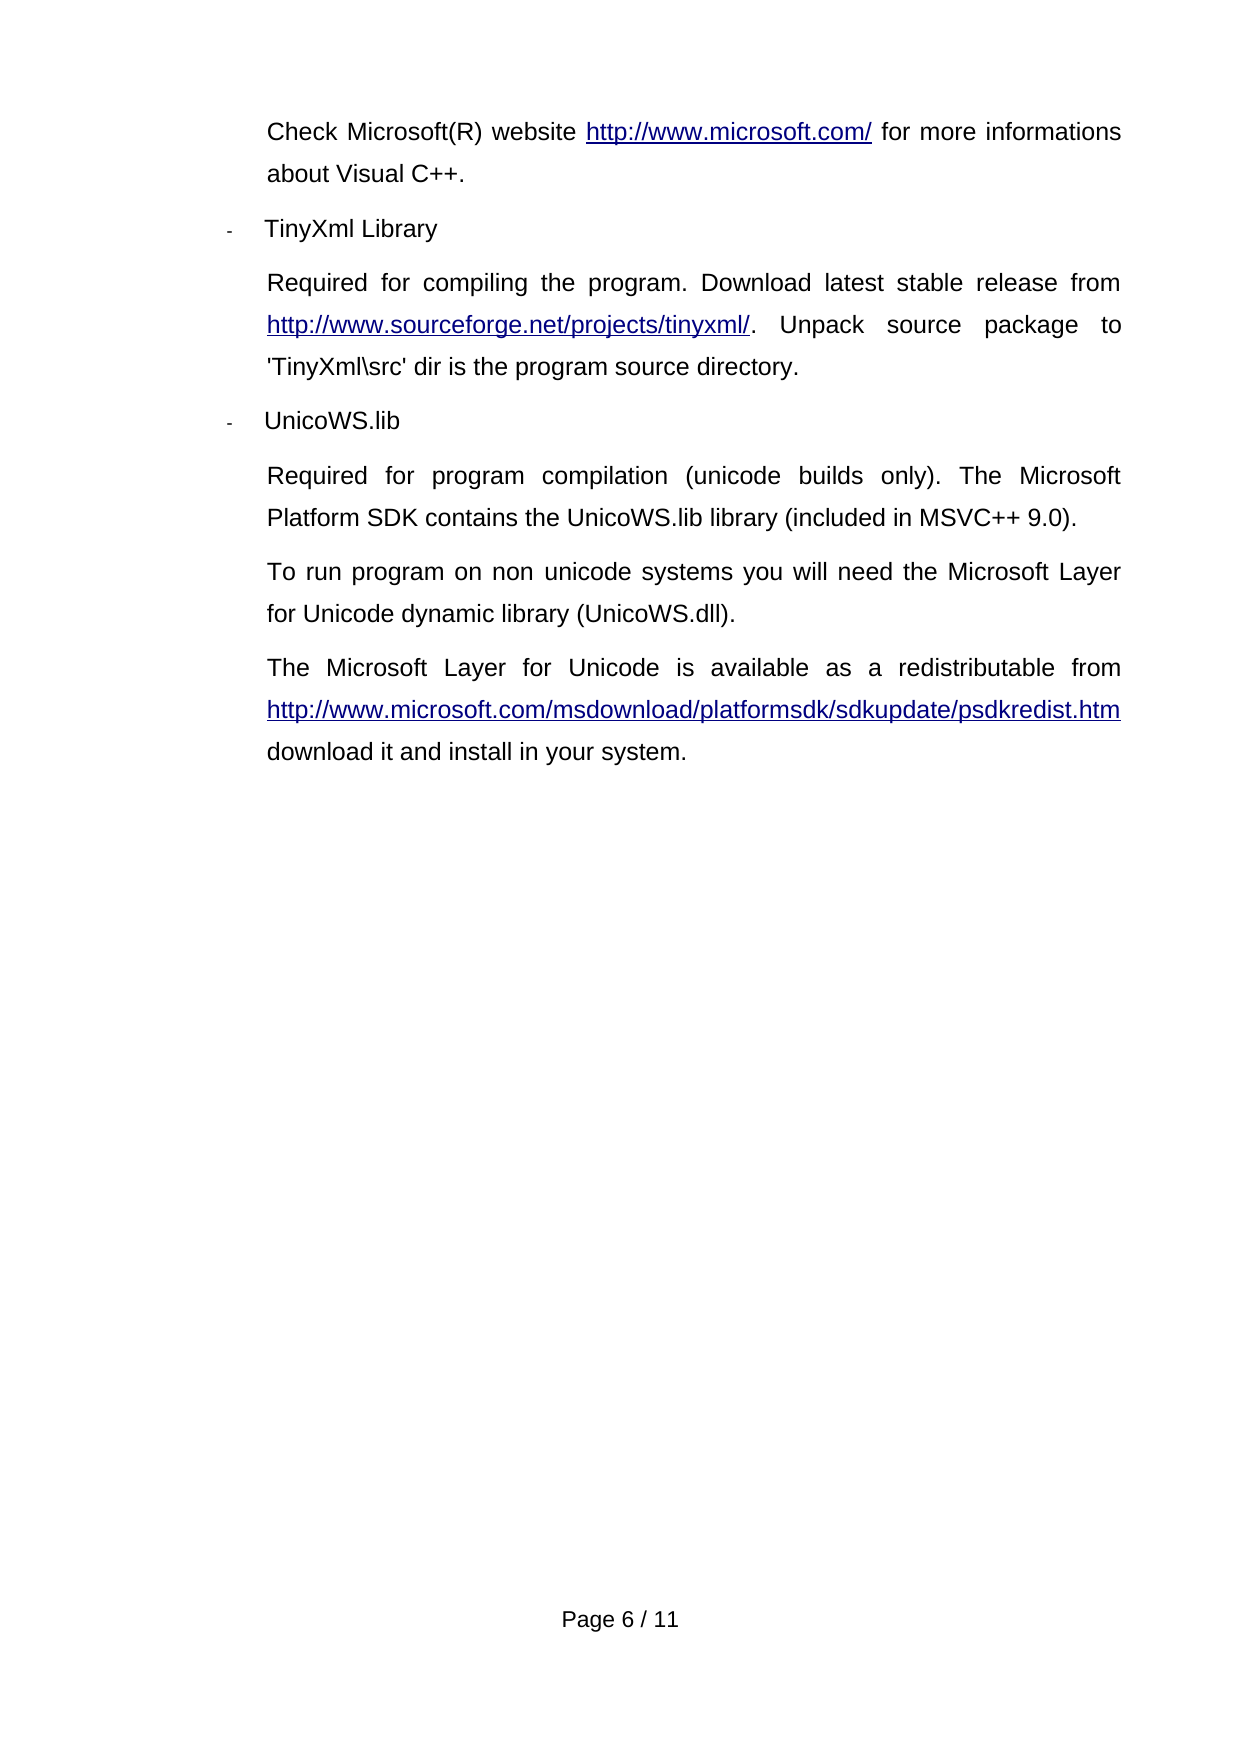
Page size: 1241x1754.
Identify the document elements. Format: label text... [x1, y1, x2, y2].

list The Microsoft Layer for Unicode is available as a redistributable from http://www.microsoft.com/msdownload/platformsdk/sdkupdate/psdkredist.htm download it and install in your system. [229, 654, 1122, 766]
list Check Microsoft(R) website http://www.microsoft.com/ for more informations about Visual C++. [229, 118, 1122, 188]
list Required for compiling the program. Download latest stable release from http://www.sourceforge.net/projects/tinyxml/. Unpack source package to 'TinyXml\src' dir is the program source directory. [229, 269, 1122, 381]
list Required for program compilation (unicode builds only). The Microsoft Platform SDK contains the UnicoWS.lib library (included in MSVC++ 9.0). [229, 461, 1122, 531]
list To run program on non unicode systems you will need the Microsoft Layer for Unicode dynamic library (UnicoWS.dll). [229, 558, 1122, 627]
list UnicoWS.lib [156, 407, 1122, 435]
list TinyXml Library [156, 214, 1122, 242]
